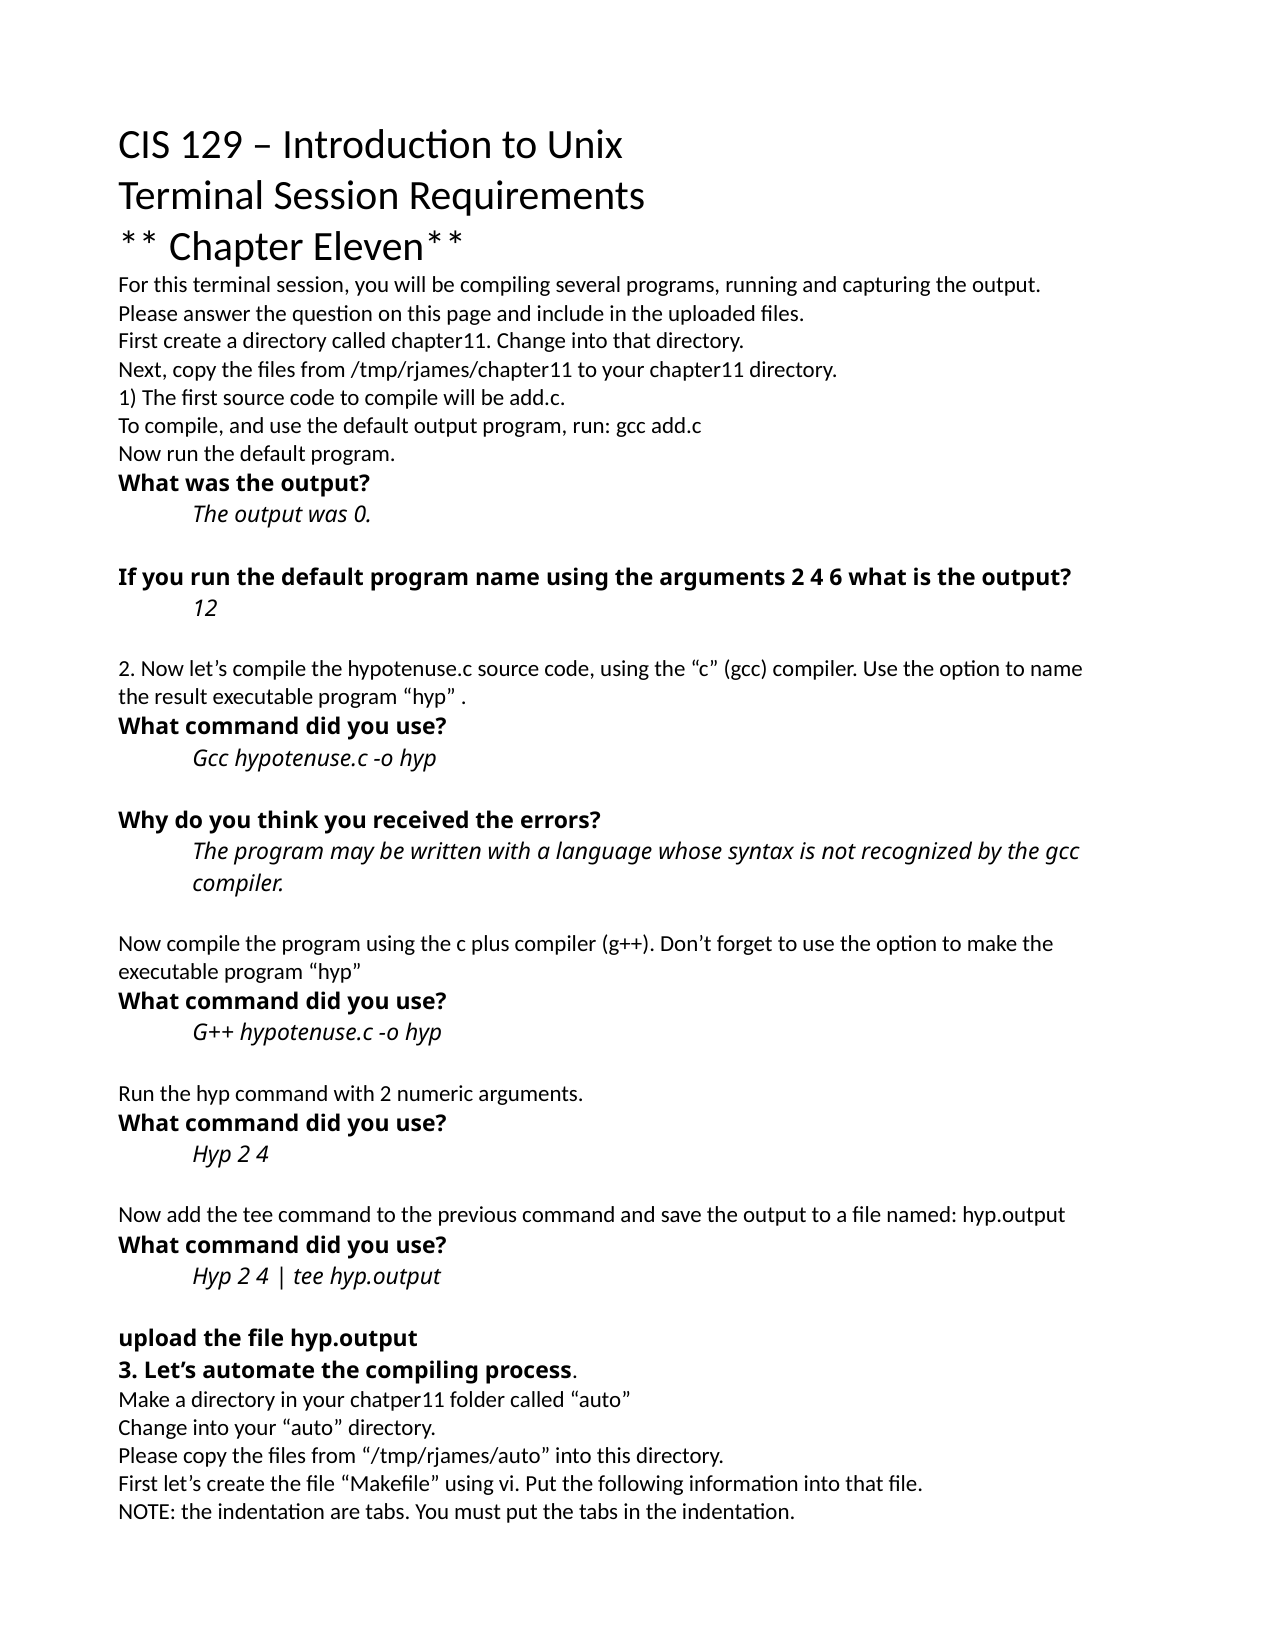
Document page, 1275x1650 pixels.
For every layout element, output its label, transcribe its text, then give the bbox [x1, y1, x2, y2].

text ** Chapter Eleven** [118, 220, 1157, 271]
text First create a directory called chapter11. Change into that directory. [118, 327, 1157, 355]
text Now run the default program. [118, 439, 1157, 467]
text Next, copy the files from /tmp/rjames/chapter11 to your chapter11 directory. [118, 355, 1157, 383]
text What command did you use? [118, 1229, 1157, 1260]
text G++ hypotenuse.c -o hyp [118, 1016, 1157, 1048]
text What command did you use? [118, 1107, 1157, 1138]
text To compile, and use the default output program, run: gcc add.c [118, 411, 1157, 439]
text Run the hyp command with 2 numeric arguments. [118, 1079, 1157, 1107]
text Hyp 2 4 | tee hyp.output [118, 1260, 1157, 1291]
text The program may be written with a language whose syntax is not recognized by the gcc compiler. [118, 835, 1157, 898]
text executable program “hyp” [118, 957, 1157, 985]
text First let’s create the file “Makefile” using vi. Put the following information into that file. [118, 1469, 1157, 1497]
text For this terminal session, you will be compiling several programs, running and capturing the output. [118, 271, 1157, 299]
text 1) The first source code to compile will be add.c. [118, 383, 1157, 411]
text CIS 129 – Introduction to Unix [118, 118, 1157, 169]
text What was the output? [118, 467, 1157, 498]
text the result executable program “hyp” . [118, 682, 1157, 710]
text 3. Let’s automate the compiling process. [118, 1354, 1157, 1385]
text Now add the tee command to the previous command and save the output to a file named: hyp.output [118, 1201, 1157, 1229]
text What command did you use? [118, 710, 1157, 742]
text NOTE: the indentation are tabs. You must put the tabs in the indentation. [118, 1497, 1157, 1525]
text Why do you think you received the errors? [118, 804, 1157, 835]
text Terminal Session Requirements [118, 169, 1157, 220]
text Please answer the question on this page and include in the uploaded files. [118, 299, 1157, 327]
text Change into your “auto” directory. [118, 1413, 1157, 1441]
text Now compile the program using the c plus compiler (g++). Don’t forget to use the option to make the [118, 929, 1157, 957]
text Gcc hypotenuse.c -o hyp [118, 742, 1157, 773]
text 12 [118, 592, 1157, 623]
text 2. Now let’s compile the hypotenuse.c source code, using the “c” (gcc) compiler. Use the option to name [118, 654, 1157, 682]
text If you run the default program name using the arguments 2 4 6 what is the output? [118, 529, 1157, 592]
text What command did you use? [118, 985, 1157, 1016]
text Hyp 2 4 [118, 1138, 1157, 1169]
text upload the file hyp.output [118, 1322, 1157, 1354]
text Please copy the files from “/tmp/rjames/auto” into this directory. [118, 1441, 1157, 1469]
text The output was 0. [118, 498, 1157, 529]
text Make a directory in your chatper11 folder called “auto” [118, 1385, 1157, 1413]
